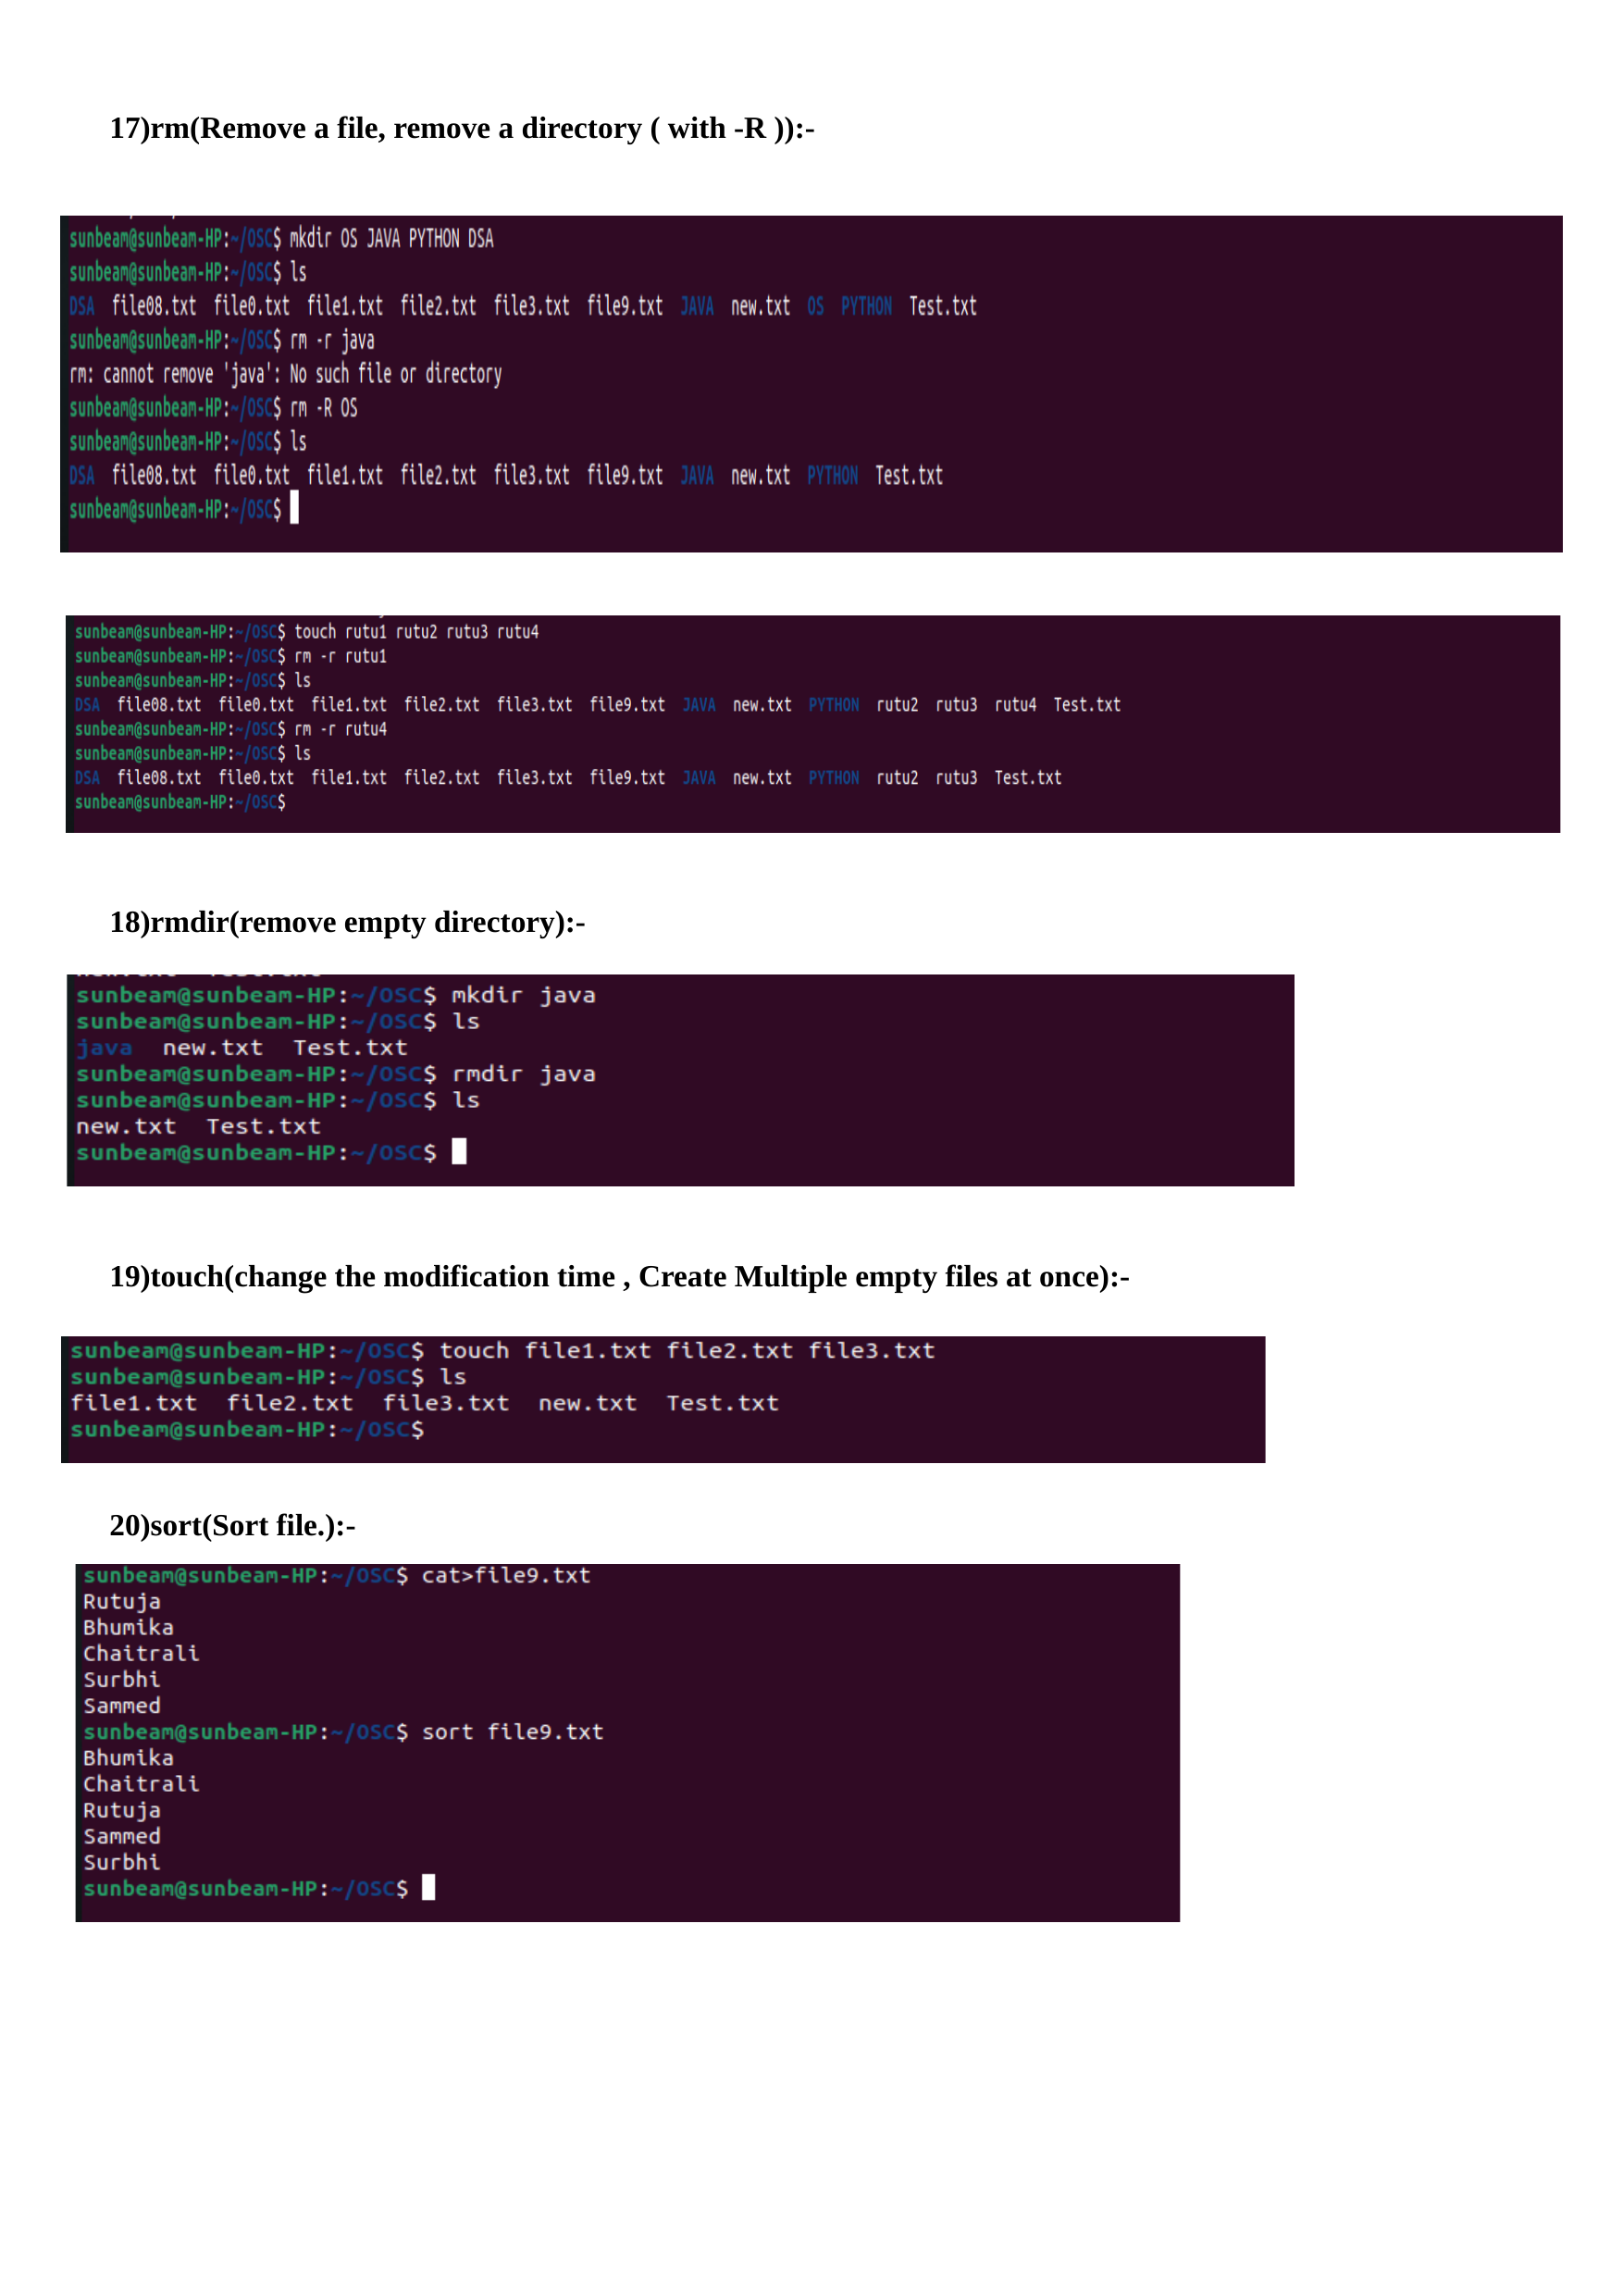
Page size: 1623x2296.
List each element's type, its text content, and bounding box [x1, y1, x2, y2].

text 20)sort(Sort file.):- [109, 1507, 1514, 1542]
picture [66, 615, 1561, 833]
text 17)rm(Remove a file, remove a directory ( with -R )):- [109, 109, 1514, 144]
picture [61, 1336, 1266, 1463]
picture [60, 216, 1563, 552]
text 19)touch(change the modification time , Create Multiple empty files at once):- [109, 1259, 1514, 1294]
text 18)rmdir(remove empty directory):- [109, 903, 1514, 939]
picture [67, 974, 1295, 1186]
picture [75, 1564, 1181, 1922]
